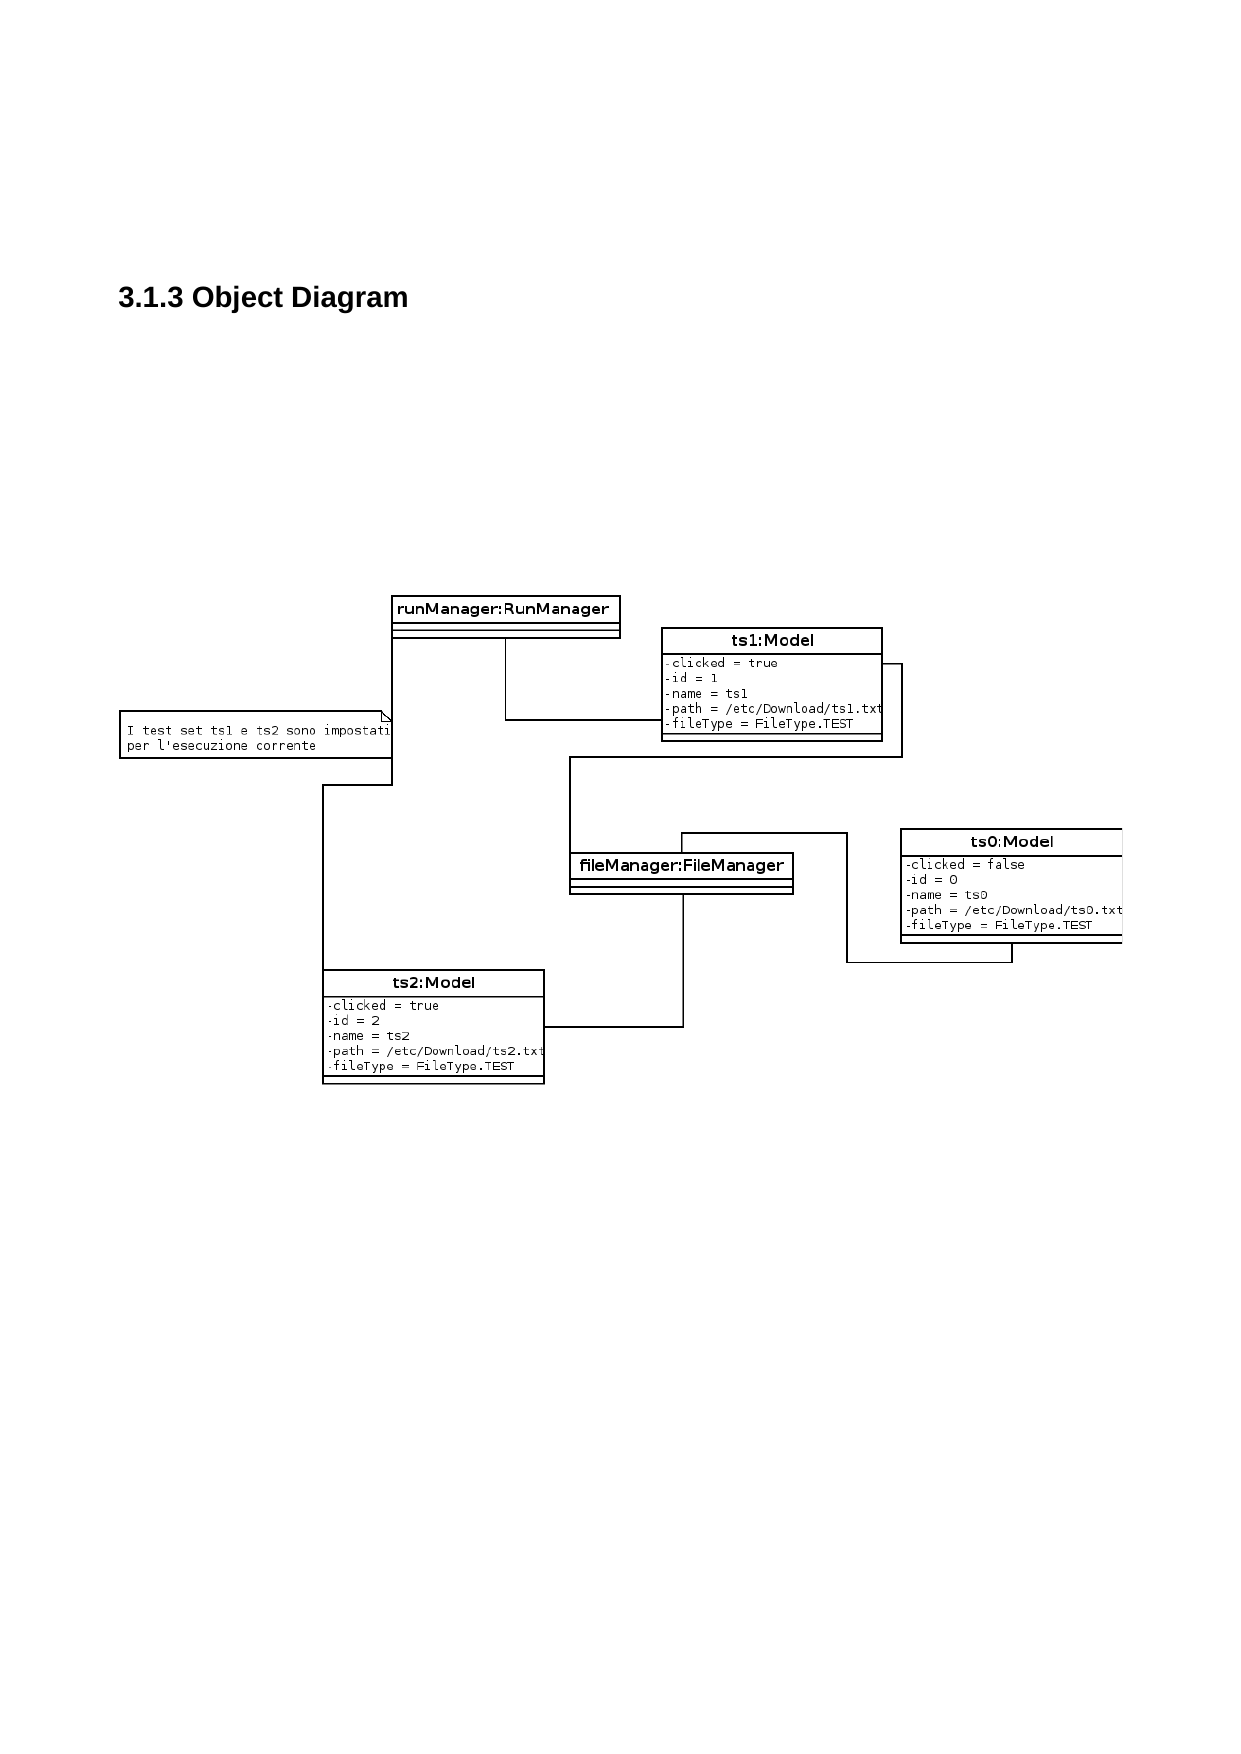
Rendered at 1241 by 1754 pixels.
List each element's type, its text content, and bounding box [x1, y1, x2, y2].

picture [118, 594, 1123, 1085]
subtitle 3.1.3 Object Diagram [118, 280, 1122, 314]
